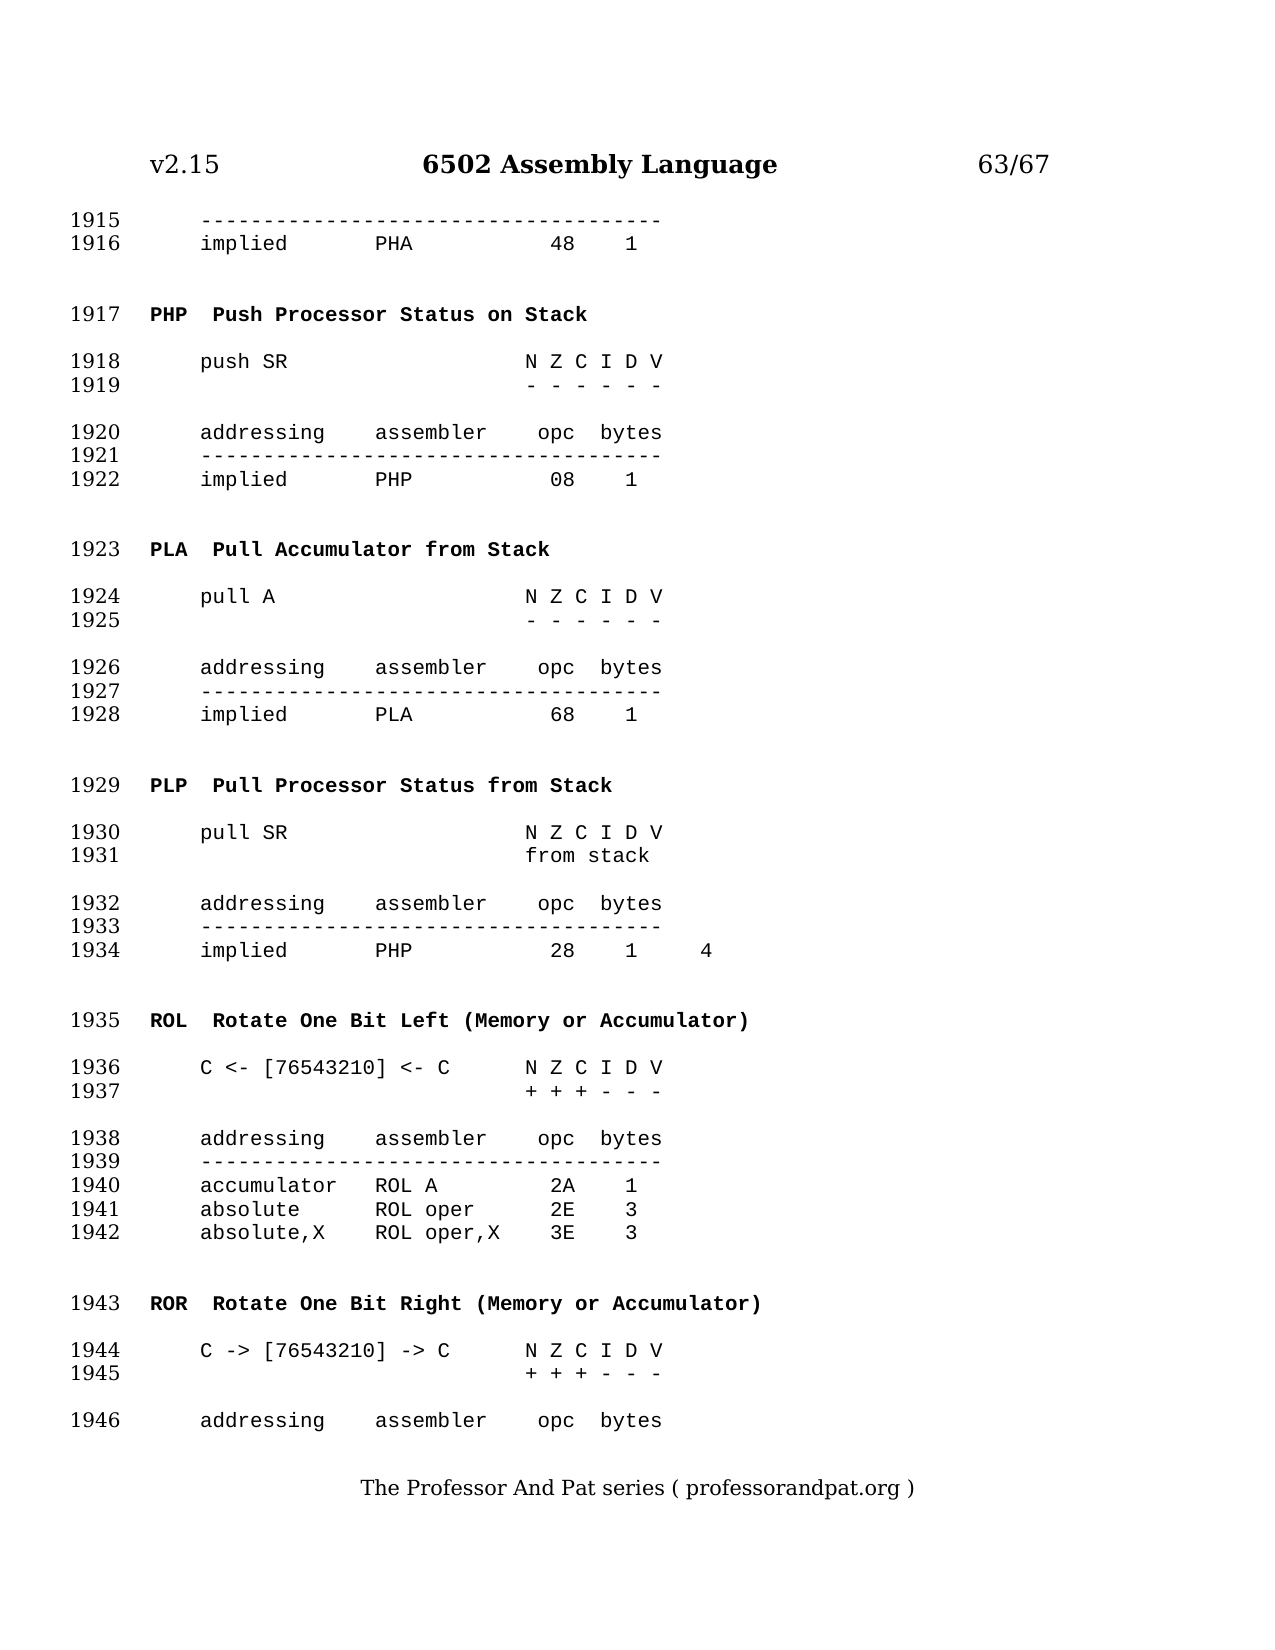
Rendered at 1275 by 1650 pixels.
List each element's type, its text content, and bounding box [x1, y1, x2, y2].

text ------------------------------------- [150, 210, 1125, 233]
text addressing assembler opc bytes [150, 422, 1125, 445]
text implied PHP 08 1 [150, 469, 1125, 492]
text addressing assembler opc bytes [150, 1128, 1125, 1152]
text - - - - - - [150, 375, 1125, 398]
text addressing assembler opc bytes [150, 657, 1125, 681]
text - - - - - - [150, 610, 1125, 634]
text accumulator ROL A 2A 1 [150, 1175, 1125, 1199]
text ------------------------------------- [150, 1152, 1125, 1175]
text PHP Push Processor Status on Stack [150, 304, 1125, 328]
text absolute ROL oper 2E 3 [150, 1199, 1125, 1222]
text C <- [76543210] <- C N Z C I D V [150, 1057, 1125, 1081]
text PLA Pull Accumulator from Stack [150, 539, 1125, 563]
text push SR N Z C I D V [150, 351, 1125, 375]
text absolute,X ROL oper,X 3E 3 [150, 1222, 1125, 1246]
text addressing assembler opc bytes [150, 893, 1125, 916]
text implied PHA 48 1 [150, 233, 1125, 257]
text ROL Rotate One Bit Left (Memory or Accumulator) [150, 1010, 1125, 1034]
text from stack [150, 846, 1125, 869]
text + + + - - - [150, 1363, 1125, 1387]
text PLP Pull Processor Status from Stack [150, 775, 1125, 798]
text ------------------------------------- [150, 916, 1125, 940]
text addressing assembler opc bytes [150, 1411, 1125, 1434]
text implied PHP 28 1 4 [150, 940, 1125, 963]
text + + + - - - [150, 1081, 1125, 1104]
text pull A N Z C I D V [150, 587, 1125, 610]
text ------------------------------------- [150, 445, 1125, 469]
text C -> [76543210] -> C N Z C I D V [150, 1340, 1125, 1363]
text pull SR N Z C I D V [150, 822, 1125, 846]
text ------------------------------------- [150, 681, 1125, 704]
text implied PLA 68 1 [150, 704, 1125, 728]
text ROR Rotate One Bit Right (Memory or Accumulator) [150, 1293, 1125, 1316]
